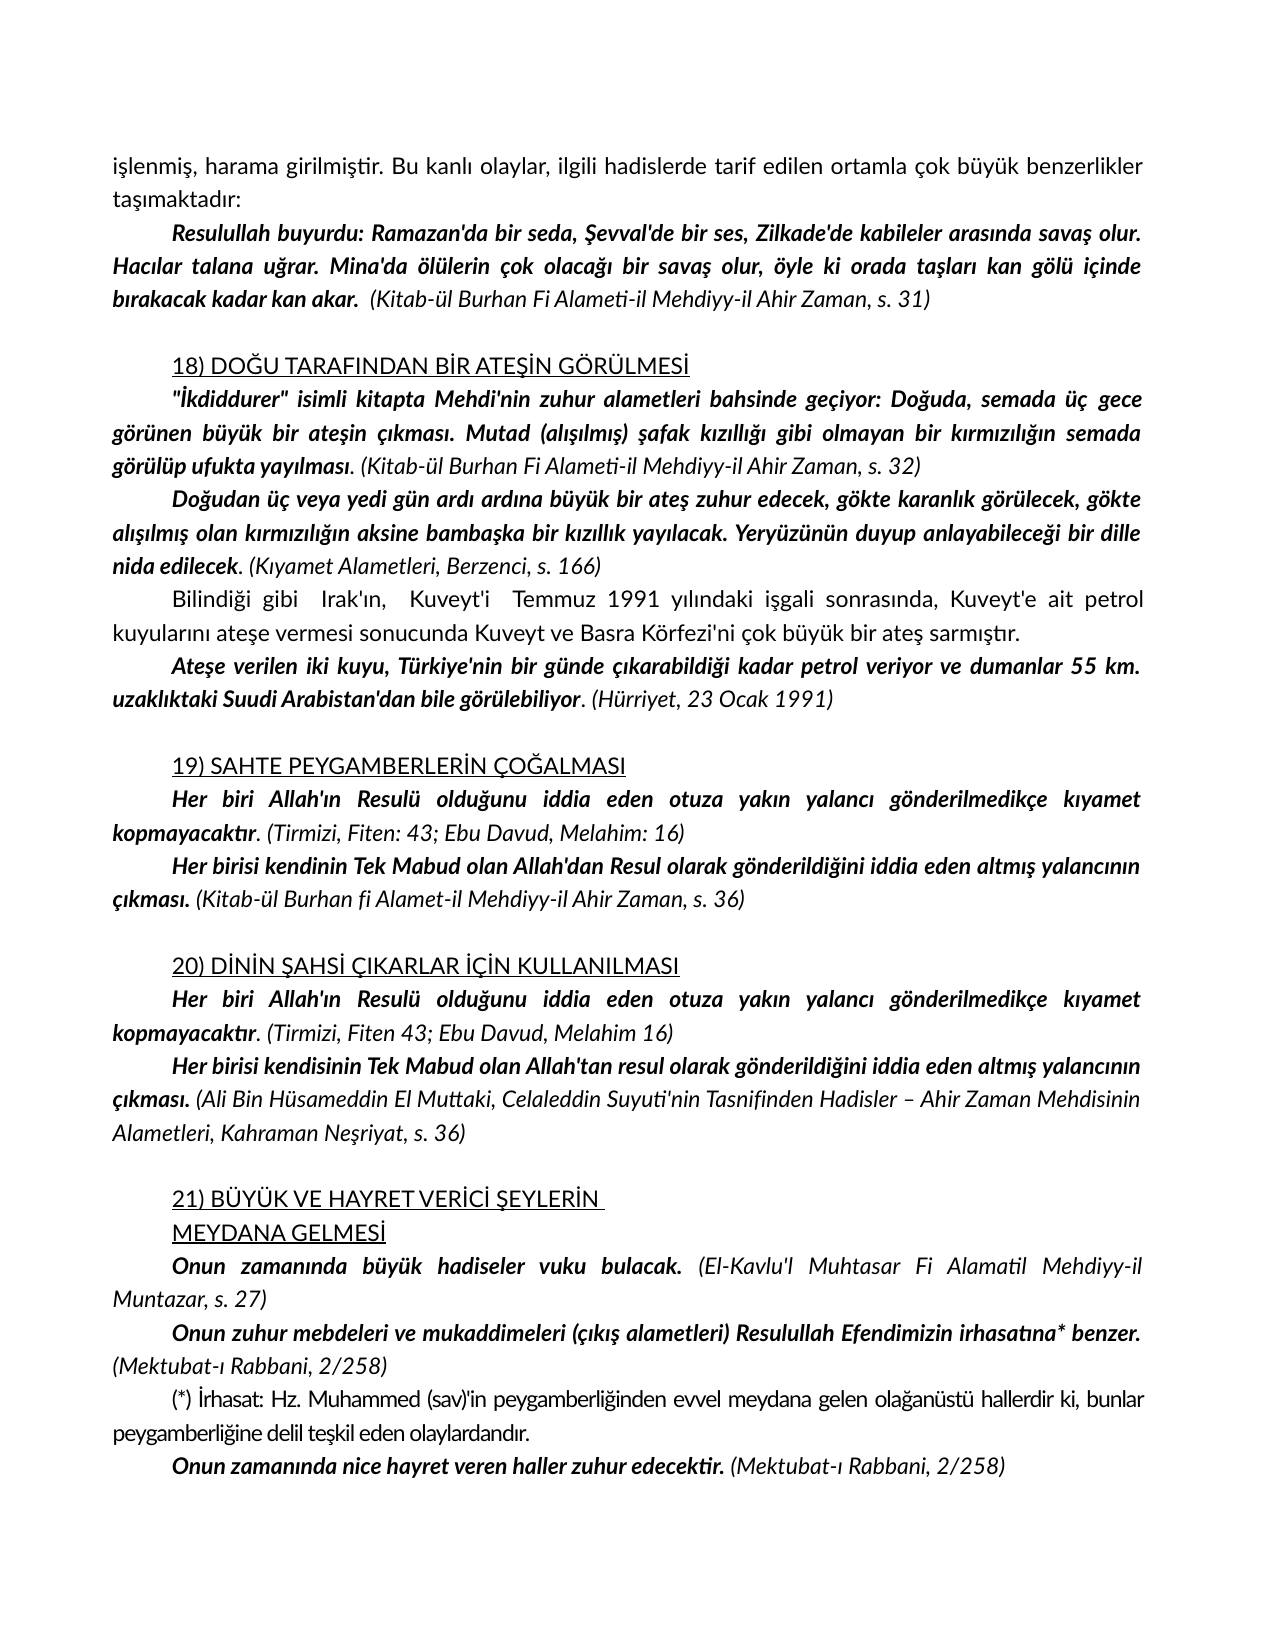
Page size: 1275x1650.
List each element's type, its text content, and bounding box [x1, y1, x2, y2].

text 19) SAHTE PEYGAMBERLERİN ÇOĞALMASI [112, 748, 1145, 781]
text Her birisi kendisinin Tek Mabud olan Allah'tan resul olarak gönderildiğini iddia eden altmış yalancının çıkması. (Ali Bin Hüsameddin El Muttaki, Celaleddin Suyuti'nin Tasnifinden Hadisler – Ahir Zaman Mehdisinin Alametleri, Kahraman Neşriyat, s. 36) [112, 1048, 1145, 1148]
text Bilindiği gibi Irak'ın, Kuveyt'i Temmuz 1991 yılındaki işgali sonrasında, Kuveyt'e ait petrol kuyularını ateşe vermesi sonucunda Kuveyt ve Basra Körfezi'ni çok büyük bir ateş sarmıştır. [112, 581, 1145, 648]
text Onun zamanında büyük hadiseler vuku bulacak. (El-Kavlu'l Muhtasar Fi Alamatil Mehdiyy-il Muntazar, s. 27) [112, 1248, 1145, 1314]
text "İkdiddurer" isimli kitapta Mehdi'nin zuhur alametleri bahsinde geçiyor: Doğuda, semada üç gece görünen büyük bir ateşin çıkması. Mutad (alışılmış) şafak kızıllığı gibi olmayan bir kırmızılığın semada görülüp ufukta yayılması. (Kitab-ül Burhan Fi Alameti-il Mehdiyy-il Ahir Zaman, s. 32) [112, 381, 1145, 481]
text Ateşe verilen iki kuyu, Türkiye'nin bir günde çıkarabildiği kadar petrol veriyor ve dumanlar 55 km. uzaklıktaki Suudi Arabistan'dan bile görülebiliyor. (Hürriyet, 23 Ocak 1991) [112, 648, 1145, 714]
text Resulullah buyurdu: Ramazan'da bir seda, Şevval'de bir ses, Zilkade'de kabileler arasında savaş olur. Hacılar talana uğrar. Mina'da ölülerin çok olacağı bir savaş olur, öyle ki orada taşları kan gölü içinde bırakacak kadar kan akar. (Kitab-ül Burhan Fi Alameti-il Mehdiyy-il Ahir Zaman, s. 31) [112, 214, 1145, 314]
text (*) İrhasat: Hz. Muhammed (sav)'in peygamberliğinden evvel meydana gelen olağanüstü hallerdir ki, bunlar peygamberliğine delil teşkil eden olaylardandır. [112, 1381, 1145, 1448]
text Onun zuhur mebdeleri ve mukaddimeleri (çıkış alametleri) Resulullah Efendimizin irhasatına* benzer. (Mektubat-ı Rabbani, 2/258) [112, 1314, 1145, 1381]
text MEYDANA GELMESİ [112, 1214, 1145, 1248]
text 20) DİNİN ŞAHSİ ÇIKARLAR İÇİN KULLANILMASI [112, 948, 1145, 981]
text Her biri Allah'ın Resulü olduğunu iddia eden otuza yakın yalancı gönderilmedikçe kıyamet kopmayacaktır. (Tirmizi, Fiten: 43; Ebu Davud, Melahim: 16) [112, 781, 1145, 848]
text Doğudan üç veya yedi gün ardı ardına büyük bir ateş zuhur edecek, gökte karanlık görülecek, gökte alışılmış olan kırmızılığın aksine bambaşka bir kızıllık yayılacak. Yeryüzünün duyup anlayabileceği bir dille nida edilecek. (Kıyamet Alametleri, Berzenci, s. 166) [112, 481, 1145, 581]
text 21) BÜYÜK VE HAYRET VERİCİ ŞEYLERİN [112, 1181, 1145, 1214]
text işlenmiş, harama girilmiştir. Bu kanlı olaylar, ilgili hadislerde tarif edilen ortamla çok büyük benzerlikler taşımaktadır: [112, 148, 1145, 214]
text Onun zamanında nice hayret veren haller zuhur edecektir. (Mektubat-ı Rabbani, 2/258) [112, 1448, 1145, 1481]
text 18) DOĞU TARAFINDAN BİR ATEŞİN GÖRÜLMESİ [112, 348, 1145, 381]
text Her biri Allah'ın Resulü olduğunu iddia eden otuza yakın yalancı gönderilmedikçe kıyamet kopmayacaktır. (Tirmizi, Fiten 43; Ebu Davud, Melahim 16) [112, 981, 1145, 1048]
text Her birisi kendinin Tek Mabud olan Allah'dan Resul olarak gönderildiğini iddia eden altmış yalancının çıkması. (Kitab-ül Burhan fi Alamet-il Mehdiyy-il Ahir Zaman, s. 36) [112, 848, 1145, 914]
